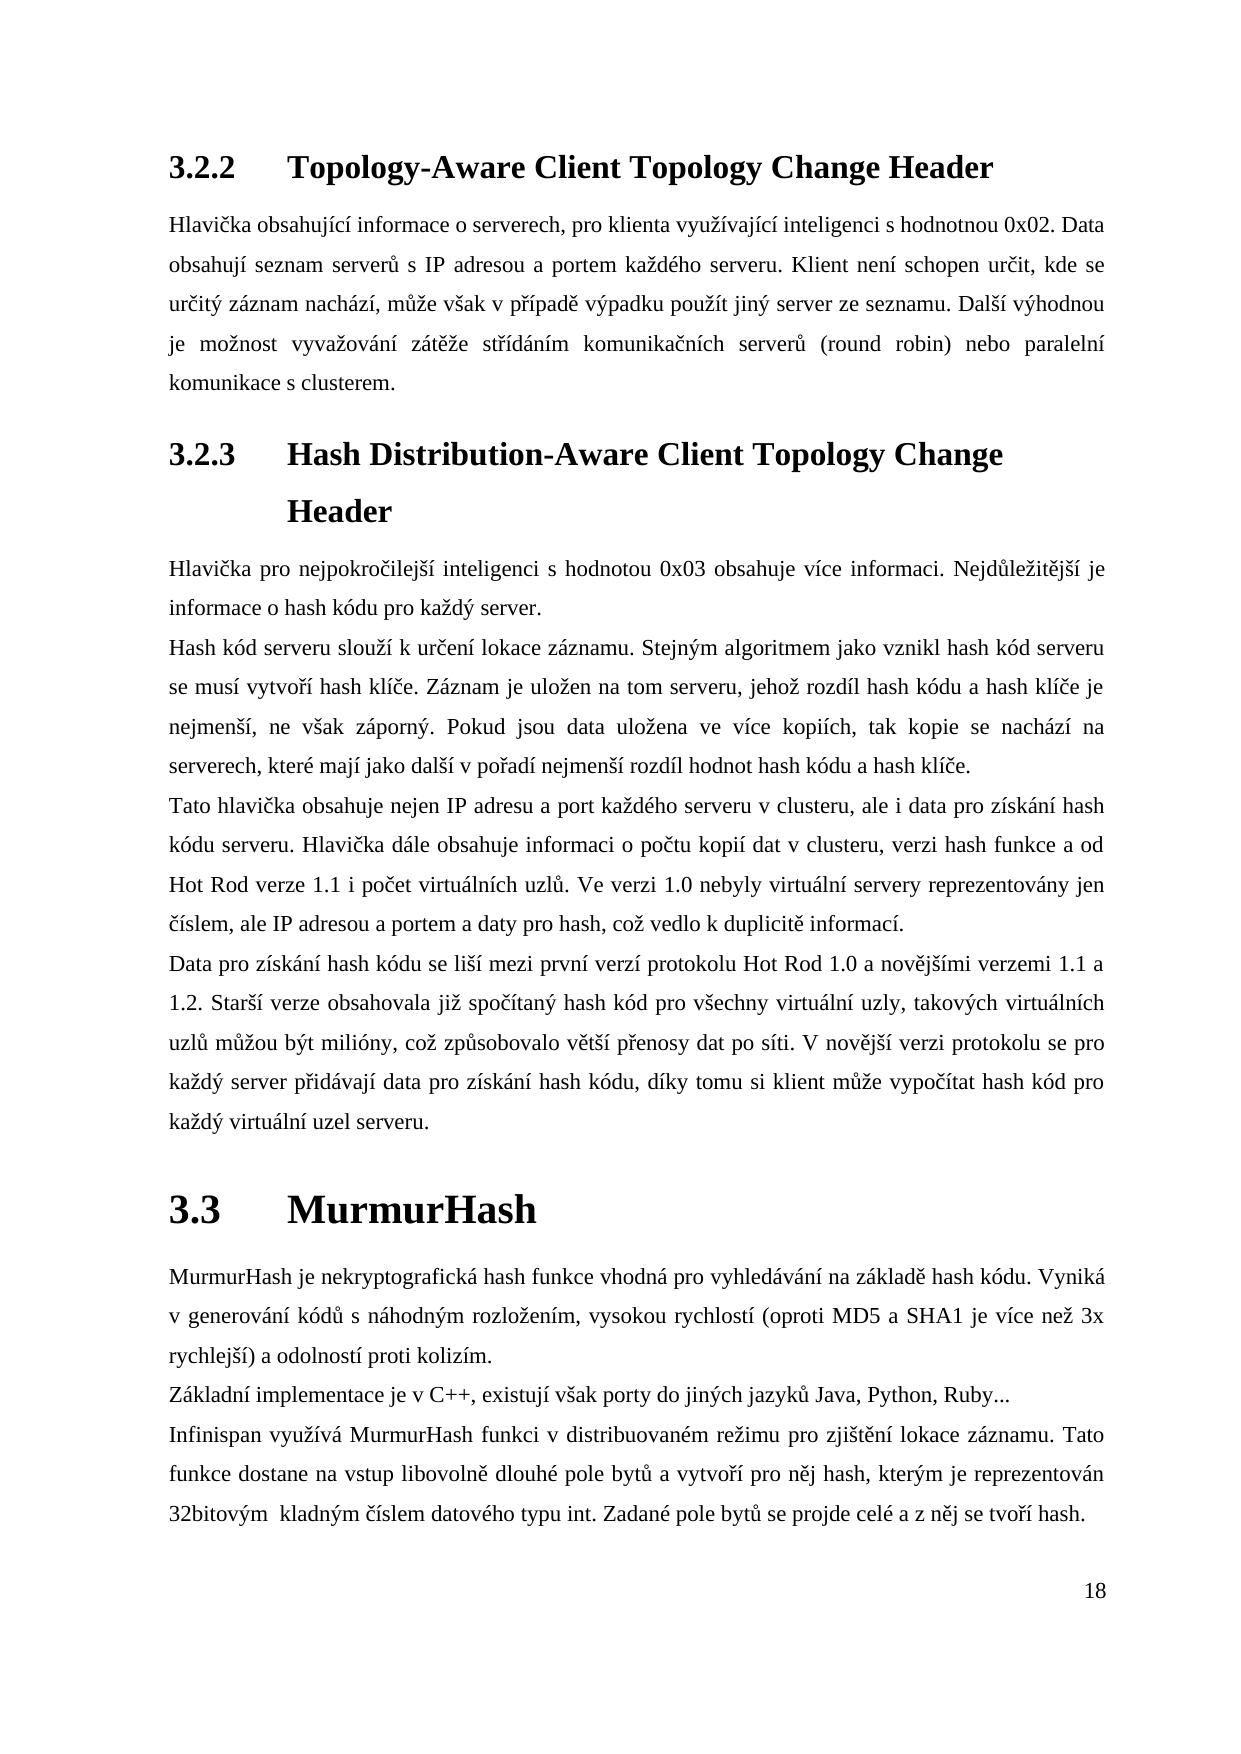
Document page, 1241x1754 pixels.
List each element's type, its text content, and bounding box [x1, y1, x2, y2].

text Infinispan využívá MurmurHash funkci v distribuovaném režimu pro zjištění lokace záznamu. Tato funkce dostane na vstup libovolně dlouhé pole bytů a vytvoří pro něj hash, kterým je reprezentován 32bitovým kladným číslem datového typu int. Zadané pole bytů se projde celé a z něj se tvoří hash. [169, 1421, 1106, 1526]
subtitle Hash Distribution-Aware Client Topology Change Header [169, 434, 1106, 529]
text Data pro získání hash kódu se liší mezi první verzí protokolu Hot Rod 1.0 a novějšími verzemi 1.1 a 1.2. Starší verze obsahovala již spočítaný hash kód pro všechny virtuální uzly, takových virtuálních uzlů můžou být milióny, což způsobovalo větší přenosy dat po síti. V novější verzi protokolu se pro každý server přidávají data pro získání hash kódu, díky tomu si klient může vypočítat hash kód pro každý virtuální uzel serveru. [169, 950, 1106, 1134]
text MurmurHash je nekryptografická hash funkce vhodná pro vyhledávání na základě hash kódu. Vyniká v generování kódů s náhodným rozložením, vysokou rychlostí (oproti MD5 a SHA1 je více než 3x rychlejší) a odolností proti kolizím. [169, 1263, 1106, 1368]
text Hash kód serveru slouží k určení lokace záznamu. Stejným algoritmem jako vznikl hash kód serveru se musí vytvoří hash klíče. Záznam je uložen na tom serveru, jehož rozdíl hash kódu a hash klíče je nejmenší, ne však záporný. Pokud jsou data uložena ve více kopiích, tak kopie se nachází na serverech, které mají jako další v pořadí nejmenší rozdíl hodnot hash kódu a hash klíče. [169, 634, 1106, 779]
text Tato hlavička obsahuje nejen IP adresu a port každého serveru v clusteru, ale i data pro získání hash kódu serveru. Hlavička dále obsahuje informaci o počtu kopií dat v clusteru, verzi hash funkce a od Hot Rod verze 1.1 i počet virtuálních uzlů. Ve verzi 1.0 nebyly virtuální servery reprezentovány jen číslem, ale IP adresou a portem a daty pro hash, což vedlo k duplicitě informací. [169, 792, 1106, 937]
subtitle MurmurHash [169, 1185, 1106, 1233]
text Hlavička obsahující informace o serverech, pro klienta využívající inteligenci s hodnotnou 0x02. Data obsahují seznam serverů s IP adresou a portem každého serveru. Klient není schopen určit, kde se určitý záznam nachází, může však v případě výpadku použít jiný server ze seznamu. Další výhodnou je možnost vyvažování zátěže střídáním komunikačních serverů (round robin) nebo paralelní komunikace s clusterem. [169, 211, 1106, 396]
text Základní implementace je v C++, existují však porty do jiných jazyků Java, Python, Ruby... [169, 1381, 1106, 1408]
subtitle Topology-Aware Client Topology Change Header [169, 148, 1106, 186]
text Hlavička pro nejpokročilejší inteligenci s hodnotou 0x03 obsahuje více informaci. Nejdůležitější je informace o hash kódu pro každý server. [169, 555, 1106, 621]
